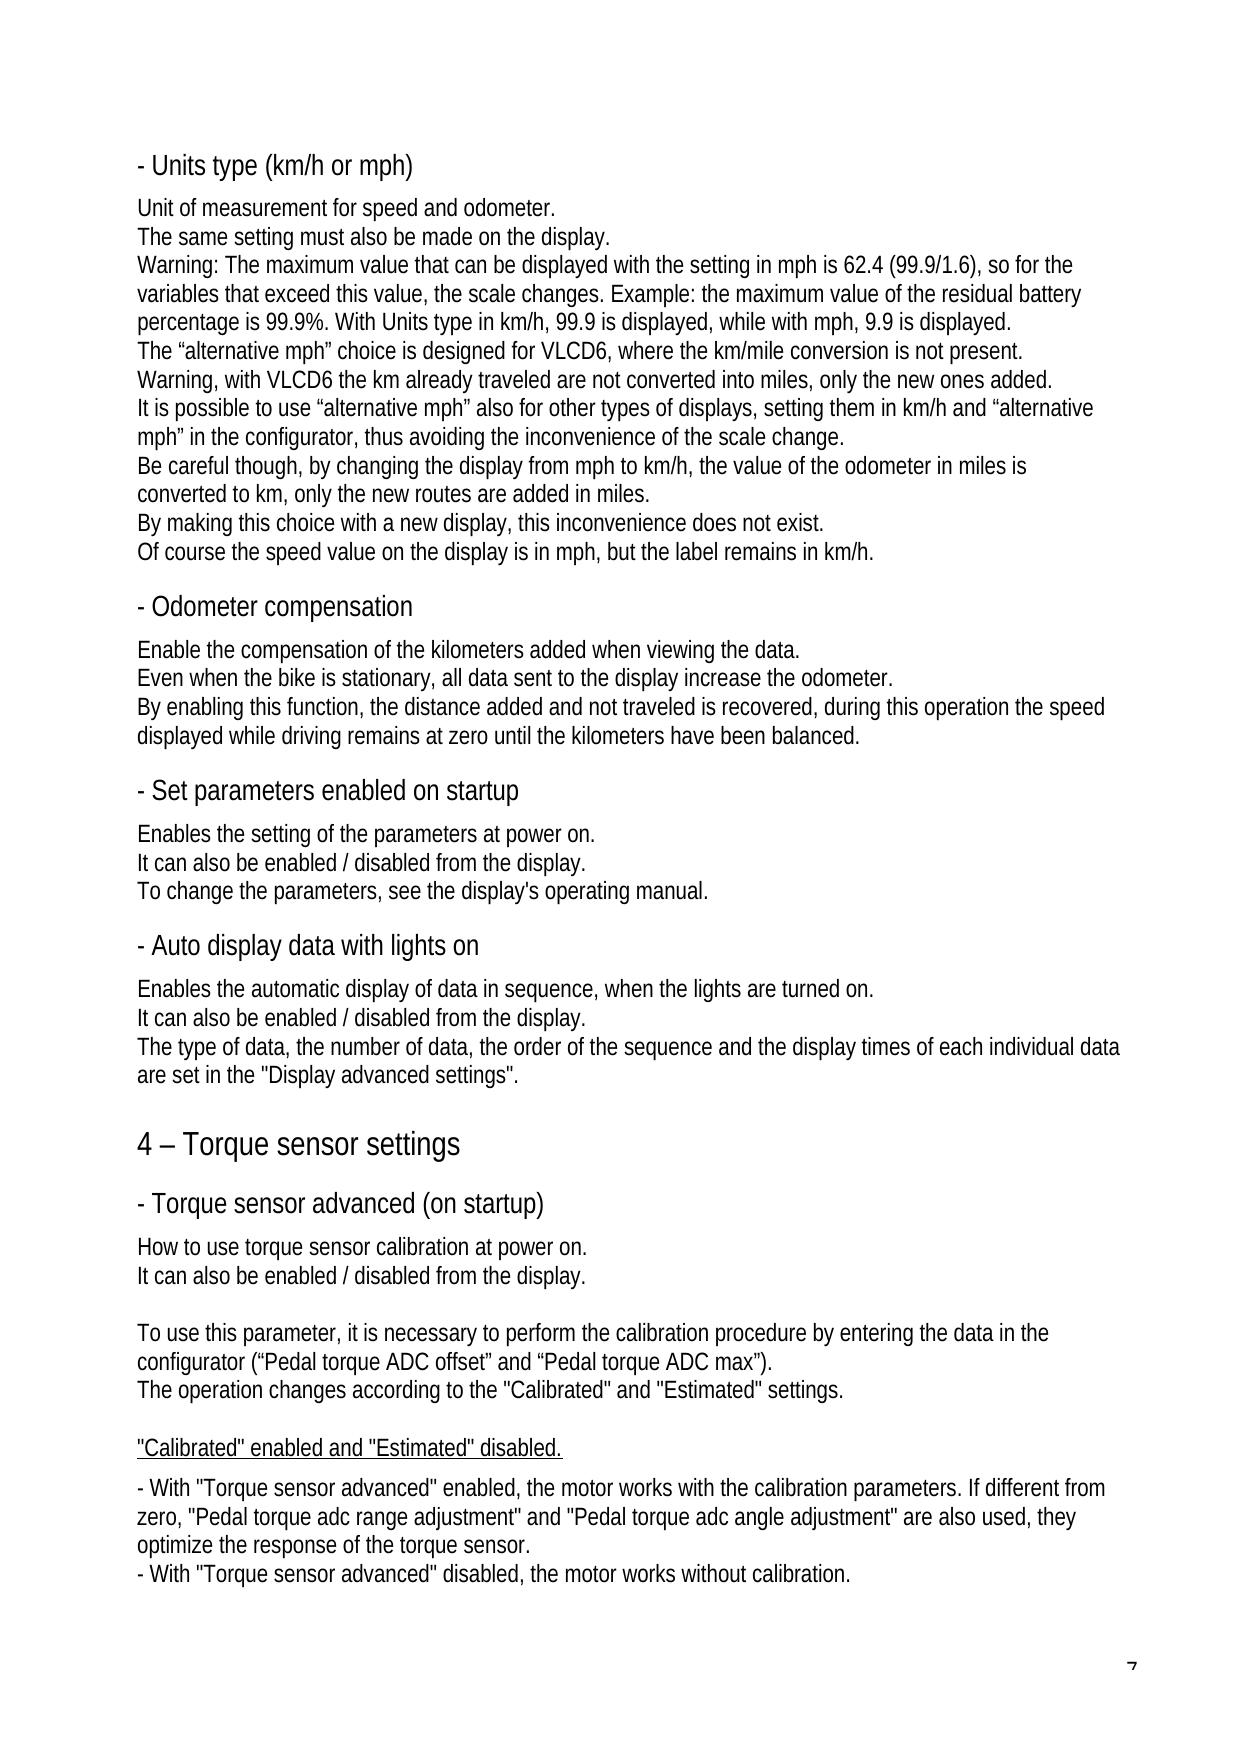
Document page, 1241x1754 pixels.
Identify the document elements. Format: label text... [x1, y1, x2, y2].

subtitle It can also be enabled / disabled from the display. [137, 848, 1122, 876]
text - Auto display data with lights on [137, 928, 1122, 962]
text By enabling this function, the distance added and not traveled is recovered, during this operation the speed displayed while driving remains at zero until the kilometers have been balanced. [137, 692, 1122, 749]
text It is possible to use “alternative mph” also for other types of displays, setting them in km/h and “alternative mph” in the configurator, thus avoiding the inconvenience of the scale change. [137, 393, 1122, 451]
text To use this parameter, it is necessary to perform the calibration procedure by entering the data in the configurator (“Pedal torque ADC offset” and “Pedal torque ADC max”). [137, 1318, 1122, 1376]
text Enables the setting of the parameters at power on. [137, 819, 1122, 848]
text By making this choice with a new display, this inconvenience does not exist. [137, 508, 1122, 537]
subtitle The type of data, the number of data, the order of the sequence and the display times of each individual data are set in the "Display advanced settings". [137, 1032, 1122, 1089]
text It can also be enabled / disabled from the display. [137, 1261, 1122, 1289]
text "Calibrated" enabled and "Estimated" disabled. [137, 1433, 1122, 1461]
text The “alternative mph” choice is designed for VLCD6, where the km/mile conversion is not present. [137, 336, 1122, 365]
subtitle 4 – Torque sensor settings [137, 1124, 1122, 1163]
text Even when the bike is stationary, all data sent to the display increase the odometer. [137, 663, 1122, 692]
text Enables the automatic display of data in sequence, when the lights are turned on. [137, 974, 1122, 1003]
text Be careful though, by changing the display from mph to km/h, the value of the odometer in miles is converted to km, only the new routes are added in miles. [137, 451, 1122, 508]
text The operation changes according to the "Calibrated" and "Estimated" settings. [137, 1376, 1122, 1404]
text Warning: The maximum value that can be displayed with the setting in mph is 62.4 (99.9/1.6), so for the variables that exceed this value, the scale changes. Example: the maximum value of the residual battery percentage is 99.9%. With Units type in km/h, 99.9 is displayed, while with mph, 9.9 is displayed. [137, 250, 1122, 336]
text It can also be enabled / disabled from the display. [137, 1003, 1122, 1032]
text Enable the compensation of the kilometers added when viewing the data. [137, 635, 1122, 663]
subtitle To change the parameters, see the display's operating manual. [137, 876, 1122, 905]
text The same setting must also be made on the display. [137, 221, 1122, 250]
text - Set parameters enabled on startup [137, 773, 1122, 806]
text - With "Torque sensor advanced" disabled, the motor works without calibration. [137, 1559, 1122, 1588]
text Warning, with VLCD6 the km already traveled are not converted into miles, only the new ones added. [137, 365, 1122, 393]
text - With "Torque sensor advanced" enabled, the motor works with the calibration parameters. If different from zero, "Pedal torque adc range adjustment" and "Pedal torque adc angle adjustment" are also used, they optimize the response of the torque sensor. [137, 1473, 1122, 1559]
text Unit of measurement for speed and odometer. [137, 193, 1122, 221]
text Of course the speed value on the display is in mph, but the label remains in km/h. [137, 537, 1122, 565]
text How to use torque sensor calibration at power on. [137, 1232, 1122, 1261]
text - Units type (km/h or mph) [137, 148, 1122, 181]
text - Torque sensor advanced (on startup) [137, 1186, 1122, 1220]
text - Odometer compensation [137, 589, 1122, 622]
